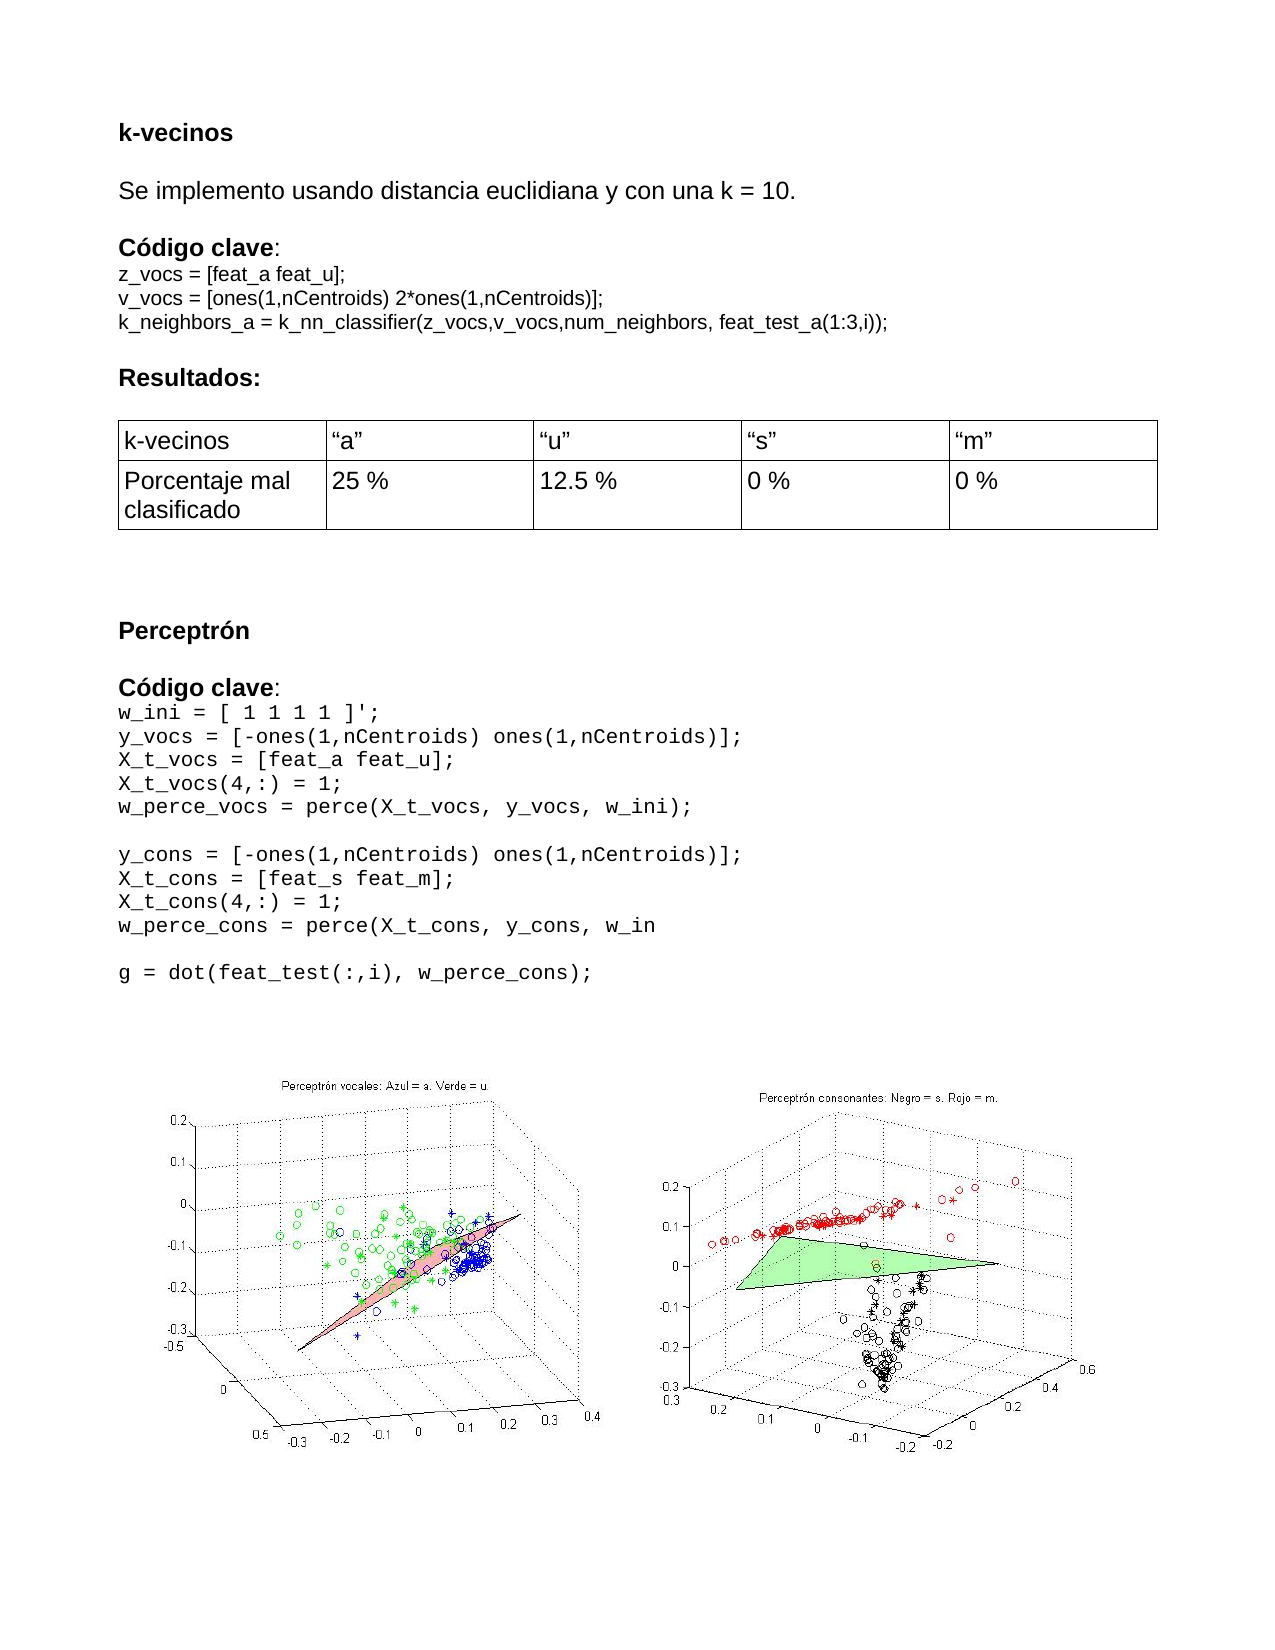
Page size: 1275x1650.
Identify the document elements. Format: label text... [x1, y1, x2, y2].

text X_t_cons(4,:) = 1; [118, 891, 1157, 915]
text X_t_vocs = [feat_a feat_u]; [118, 749, 1157, 773]
table_cell 0 % [742, 461, 949, 529]
text z_vocs = [feat_a feat_u]; [118, 262, 1157, 286]
text k-vecinos [118, 118, 1157, 147]
table_header “a” [327, 421, 533, 460]
table_cell Porcentaje mal clasificado [119, 461, 326, 529]
table_cell 12.5 % [534, 461, 741, 529]
text g = dot(feat_test(:,i), w_perce_cons); [118, 962, 1157, 986]
picture [130, 1070, 1118, 1478]
text k_neighbors_a = k_nn_classifier(z_vocs,v_vocs,num_neighbors, feat_test_a(1:3,i)); [118, 310, 1157, 334]
table_cell 0 % [950, 461, 1157, 529]
text X_t_vocs(4,:) = 1; [118, 773, 1157, 797]
text X_t_cons = [feat_s feat_m]; [118, 867, 1157, 891]
table_cell 25 % [327, 461, 533, 529]
table_header k-vecinos [119, 421, 326, 460]
text Código clave: [118, 233, 1157, 262]
text y_vocs = [-ones(1,nCentroids) ones(1,nCentroids)]; [118, 726, 1157, 749]
text Se implemento usando distancia euclidiana y con una k = 10. [118, 176, 1157, 204]
table_header “u” [534, 421, 741, 460]
text y_cons = [-ones(1,nCentroids) ones(1,nCentroids)]; [118, 844, 1157, 867]
text Código clave: [118, 673, 1157, 702]
text w_perce_vocs = perce(X_t_vocs, y_vocs, w_ini); [118, 797, 1157, 820]
text w_ini = [ 1 1 1 1 ]'; [118, 702, 1157, 726]
text Perceptrón [118, 616, 1157, 644]
table_header “s” [742, 421, 949, 460]
text Resultados: [118, 362, 1157, 391]
text w_perce_cons = perce(X_t_cons, y_cons, w_in [118, 915, 1157, 938]
text v_vocs = [ones(1,nCentroids) 2*ones(1,nCentroids)]; [118, 286, 1157, 310]
table_header “m” [950, 421, 1157, 460]
